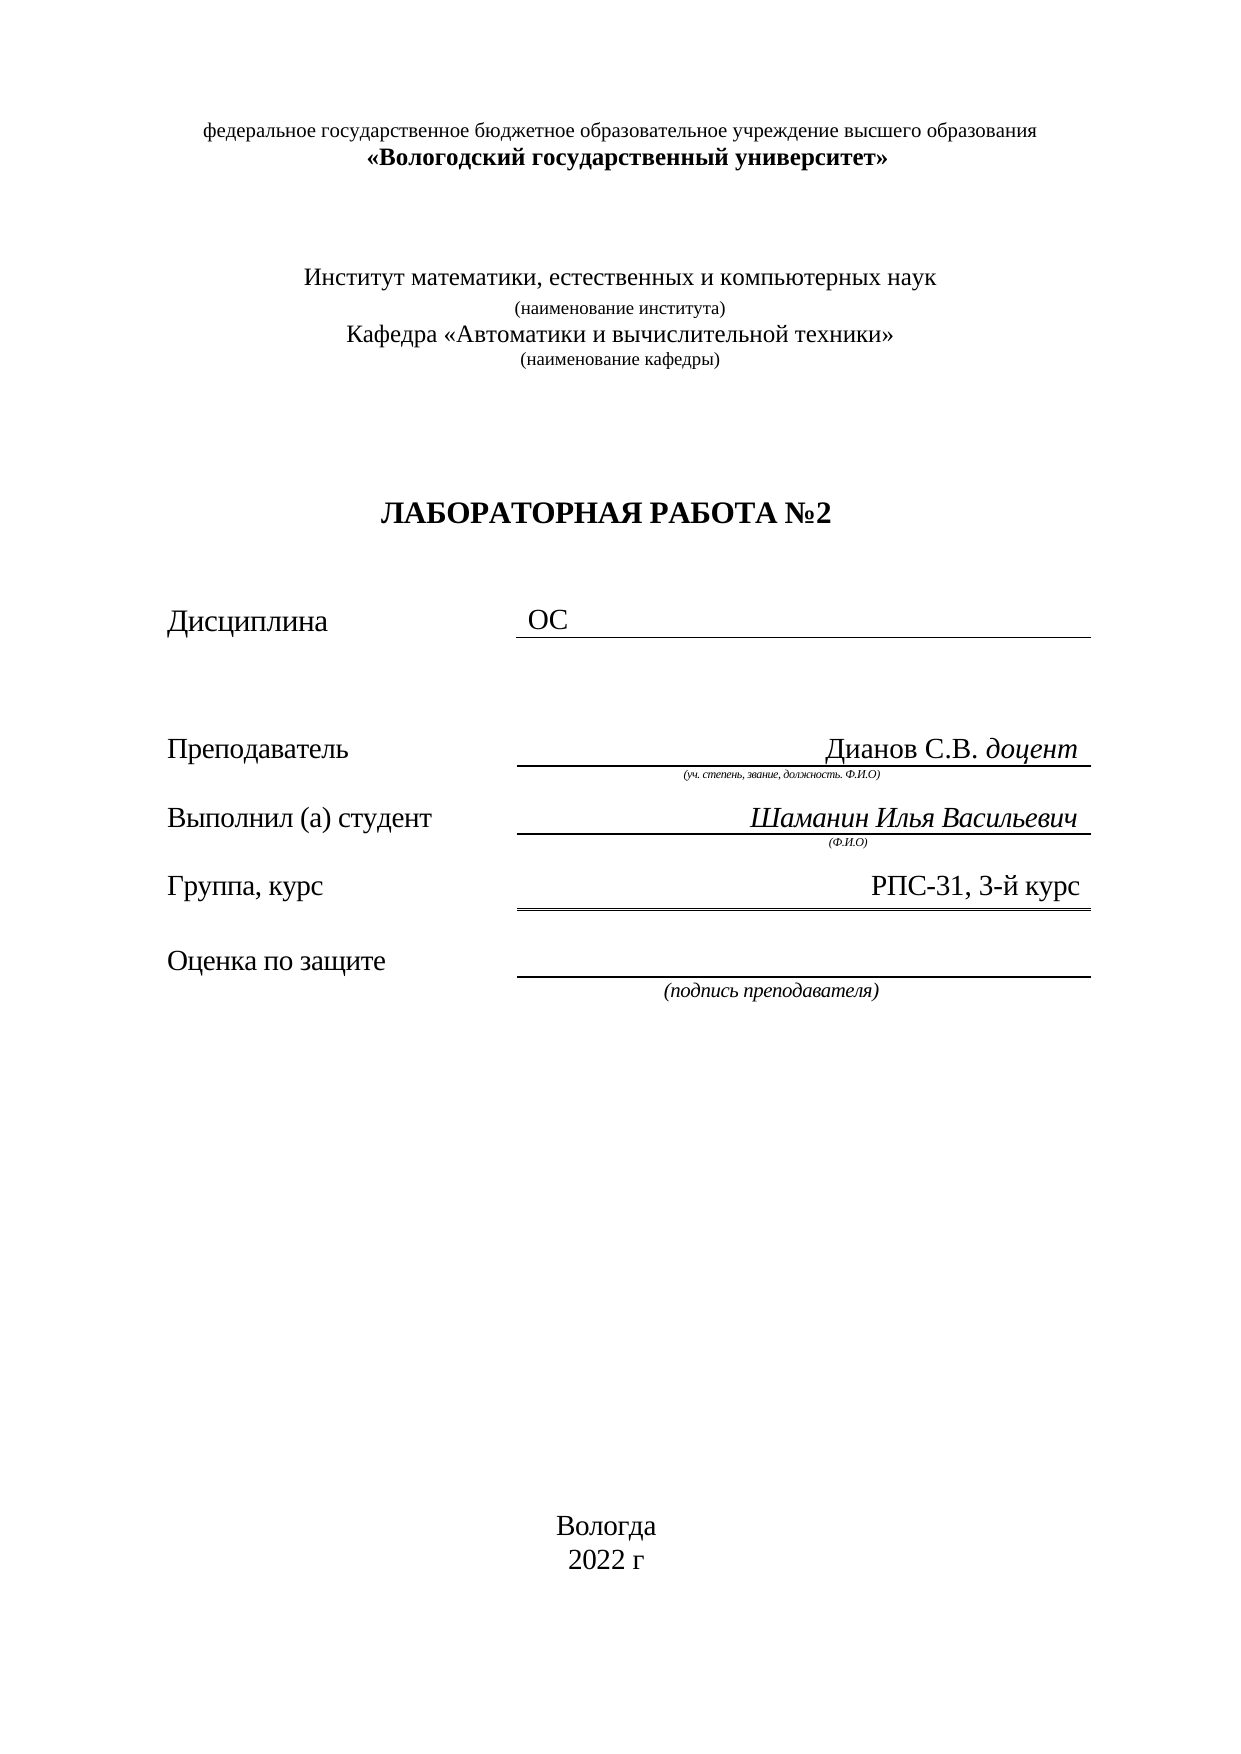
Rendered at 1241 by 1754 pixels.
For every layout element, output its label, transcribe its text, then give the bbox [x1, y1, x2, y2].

table_cell [156, 977, 517, 1010]
table_header ОС [516, 602, 1091, 637]
table_header Преподаватель [156, 732, 517, 766]
table_header Дисциплина [156, 602, 516, 638]
table_header Дианов С.В. доцент [517, 732, 1091, 765]
table_cell Оценка по защите [156, 910, 517, 977]
table_cell [517, 911, 1091, 976]
table_cell Шаманин Илья Васильевич [517, 800, 1091, 833]
text федеральное государственное бюджетное образовательное учреждение высшего образования [112, 118, 1128, 142]
table_cell [156, 834, 517, 868]
table_cell РПС-31, 3-й курс [517, 868, 1091, 908]
text 2022 г [156, 1542, 1057, 1576]
table_cell Выполнил (а) студент [156, 800, 517, 834]
text (наименование института) [118, 291, 1122, 319]
text Вологда [156, 1508, 1057, 1542]
table_cell [156, 766, 517, 800]
table_cell (подпись преподавателя) [517, 978, 1091, 1010]
text «Вологодский государственный университет» [118, 142, 1131, 171]
table_cell (уч. степень, звание, должность. Ф.И.О) [517, 767, 1091, 800]
text ЛАБОРАТОРНАЯ РАБОТА №2 [156, 494, 1057, 530]
text Кафедра «Автоматики и вычислительной техники» [118, 319, 1122, 348]
table_cell Группа, курс [156, 868, 517, 909]
table_cell (Ф.И.О) [517, 835, 1091, 868]
text Институт математики, естественных и компьютерных наук [118, 262, 1122, 291]
text (наименование кафедры) [118, 348, 1122, 370]
